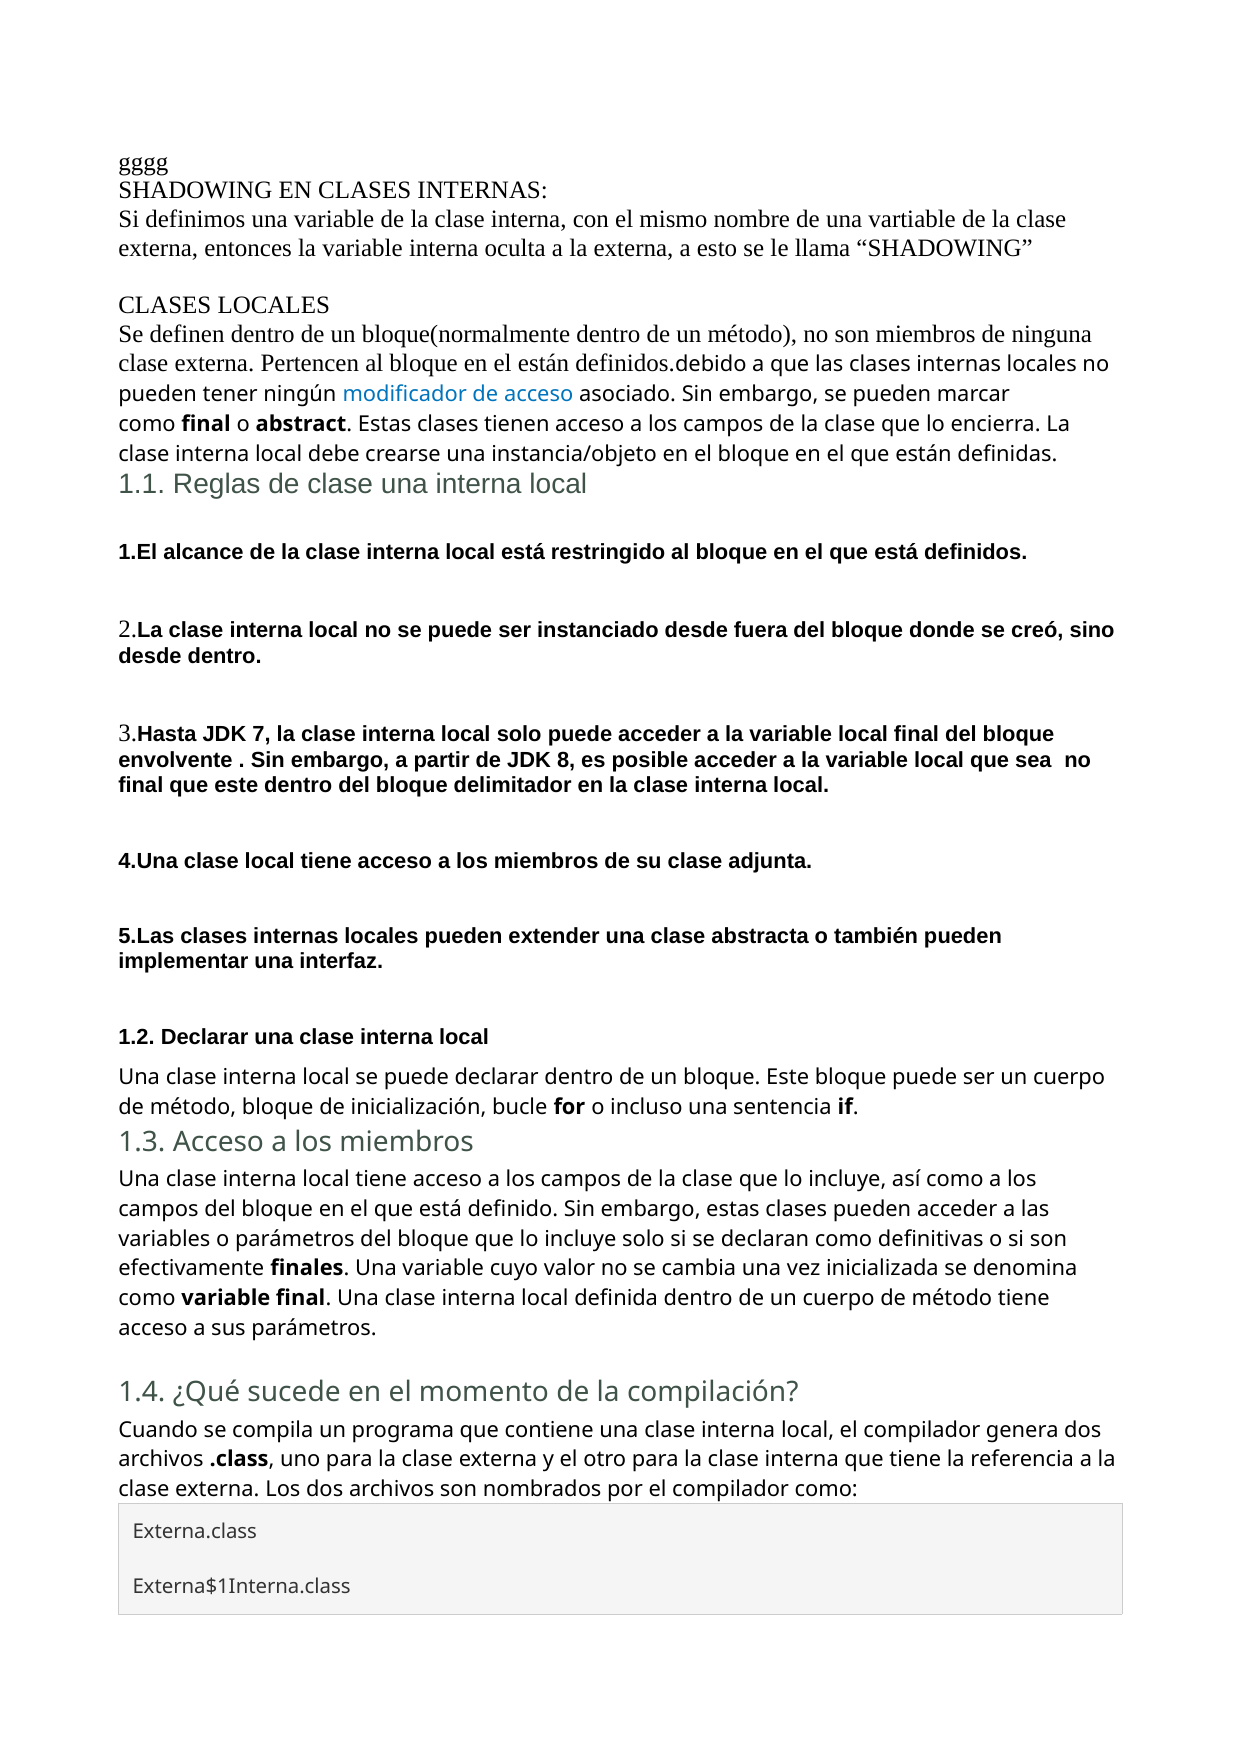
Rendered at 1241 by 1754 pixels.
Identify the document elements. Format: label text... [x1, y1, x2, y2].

list La clase interna local no se puede ser instanciado desde fuera del bloque donde se creó, sino desde dentro. [118, 614, 1122, 668]
text Si definimos una variable de la clase interna, con el mismo nombre de una vartiable de la clase externa, entonces la variable interna oculta a la externa, a esto se le llama “SHADOWING” [118, 204, 1122, 262]
list Una clase local tiene acceso a los miembros de su clase adjunta. [118, 847, 1122, 873]
subtitle 1.2. Declarar una clase interna local [118, 1023, 1122, 1049]
text CLASES LOCALES [118, 291, 1122, 319]
list Las clases internas locales pueden extender una clase abstracta o también pueden implementar una interfaz. [118, 923, 1122, 973]
text Se definen dentro de un bloque(normalmente dentro de un método), no son miembros de ninguna clase externa. Pertencen al bloque en el están definidos.debido a que las clases internas locales no pueden tener ningún modificador de acceso asociado. Sin embargo, se pueden marcar como final o abstract. Estas clases tienen acceso a los campos de la clase que lo encierra. La clase interna local debe crearse una instancia/objeto en el bloque en el que están definidas. [118, 319, 1122, 467]
text gggg [118, 147, 1122, 176]
subtitle 1.3. Acceso a los miembros [118, 1121, 1122, 1159]
subtitle 1.1. Reglas de clase una interna local [118, 467, 1122, 500]
text Una clase interna local se puede declarar dentro de un bloque. Este bloque puede ser un cuerpo de método, bloque de inicialización, bucle for o incluso una sentencia if. [118, 1061, 1122, 1121]
list El alcance de la clase interna local está restringido al bloque en el que está definidos. [118, 538, 1122, 564]
list Hasta JDK 7, la clase interna local solo puede acceder a la variable local final del bloque envolvente . Sin embargo, a partir de JDK 8, es posible acceder a la variable local que sea no final que este dentro del bloque delimitador en la clase interna local. [118, 718, 1122, 797]
text Externa$1Interna.class [119, 1558, 1122, 1614]
text Una clase interna local tiene acceso a los campos de la clase que lo incluye, así como a los campos del bloque en el que está definido. Sin embargo, estas clases pueden acceder a las variables o parámetros del bloque que lo incluye solo si se declaran como definitivas o si son efectivamente finales. Una variable cuyo valor no se cambia una vez inicializada se denomina como variable final. Una clase interna local definida dentro de un cuerpo de método tiene acceso a sus parámetros. [118, 1163, 1122, 1342]
subtitle 1.4. ¿Qué sucede en el momento de la compilación? [118, 1371, 1122, 1410]
text Externa.class [119, 1504, 1122, 1545]
text SHADOWING EN CLASES INTERNAS: [118, 176, 1122, 204]
text Cuando se compila un programa que contiene una clase interna local, el compilador genera dos archivos .class, uno para la clase externa y el otro para la clase interna que tiene la referencia a la clase externa. Los dos archivos son nombrados por el compilador como: [118, 1413, 1122, 1503]
